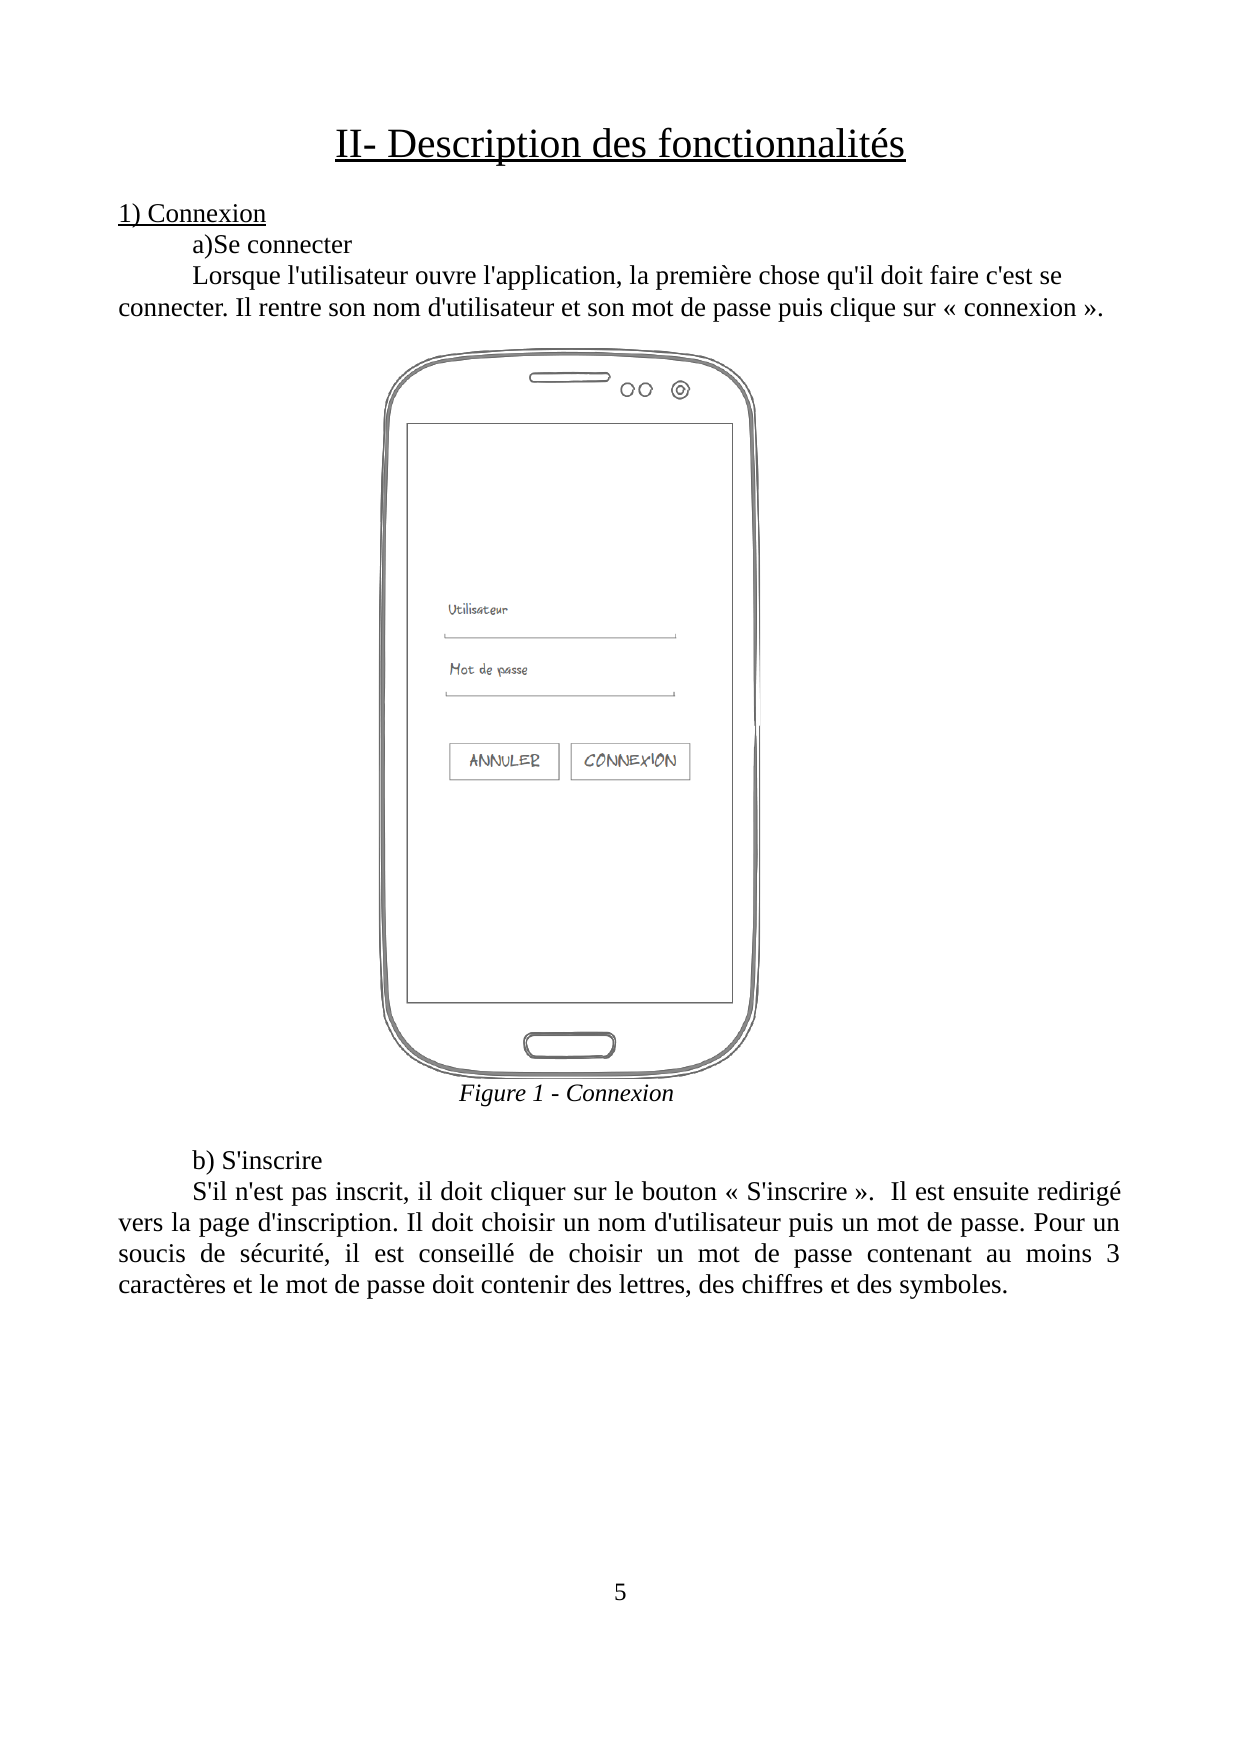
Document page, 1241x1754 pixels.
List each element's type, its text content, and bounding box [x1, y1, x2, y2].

text 1) Connexion [118, 197, 1122, 228]
picture [378, 348, 761, 1079]
text b) S'inscrire [118, 1144, 1122, 1175]
text S'il n'est pas inscrit, il doit cliquer sur le bouton « S'inscrire ». Il est ensuite redirigé vers la page d'inscription. Il doit choisir un nom d'utilisateur puis un mot de passe. Pour un soucis de sécurité, il est conseillé de choisir un mot de passe contenant au moins 3 caractères et le mot de passe doit contenir des lettres, des chiffres et des symboles. [118, 1175, 1122, 1300]
text Figure 1 - Connexion [379, 348, 776, 1107]
text II- Description des fonctionnalités [118, 118, 1122, 166]
text Lorsque l'utilisateur ouvre l'application, la première chose qu'il doit faire c'est se connecter. Il rentre son nom d'utilisateur et son mot de passe puis clique sur « connexion ». [118, 259, 1122, 322]
text a)Se connecter [118, 228, 1122, 259]
